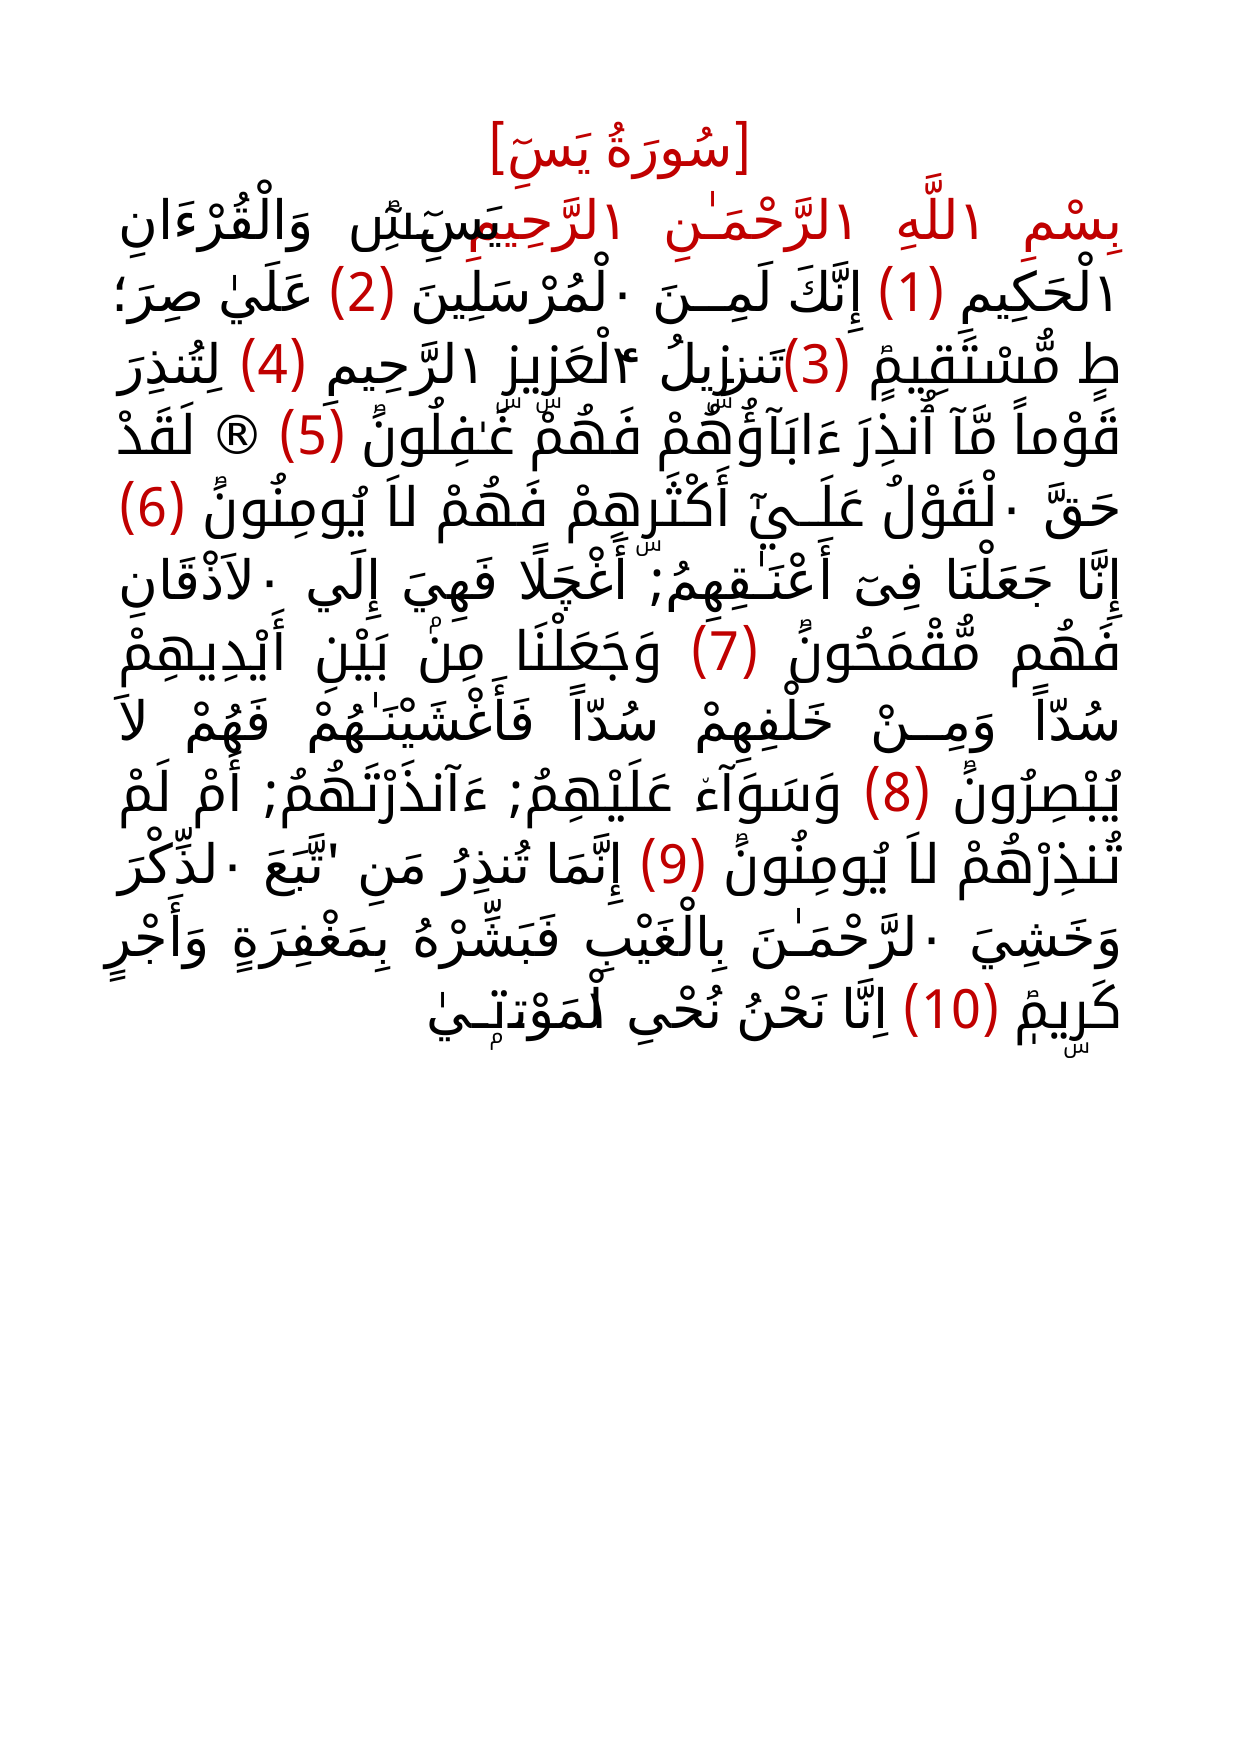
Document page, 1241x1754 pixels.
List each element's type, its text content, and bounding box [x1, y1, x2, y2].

text بِسْمِ ۱للَّهِ ۱لرَّحْمَـٰنِ ۱لرَّحِيمِ يَسِٓؐ وَالْقُرْءَانِ ۱لْحَكِيمِ (1) إِنَّكَ لَمِــنَ ۰لْمُرْسَلِينَ (2) عَلَيٰ صِرَ؛طٍ مُّسْتَقِيمٍؐ (3) تَنزۣيلُ ۴لْعَزۣيزۣ ۱لرَّحِيمِ (4) لِتُنذِرَ قَوْماً مَّآ ٱُنذِرَ ءَابَآؤُهُمْ فَهُمْ غَـٰفِلُونَؐ (5) ® لَقَدْ حَقَّ ۰لْقَوْلُ عَلَــيٰٓ أَكْثَرۣهِمْ فَهُمْ لاَ يُومِنُونَؐ (6) إِنَّا جَعَلْنَا فِىٓ أَعْنَـٰقِهِمُ; أَغْچَلًا فَهِيَ إِلَي ۰لاَذْقَانِ فَهُم مُّقْمَحُونَؐ (7) وَجَعَلْنَا مِنۢ بَيْنِ أَيْدِيهِمْ سُدّاً وَمِــنْ خَلْفِهِمْ سُدّاً فَأَغْشَيْنَـٰهُمْ فَهُمْ لاَ يُبْصِرُونَؐ (8) وَسَوَآء٘ عَلَيْهِمُ; ءَآنذَرْتَهُمُ; أَمْ لَمْ تُنذِرْهُمْ لاَ يُومِنُونَؐ (9) إِنَّمَا تُنذِرُ مَنِ 'تَّبَعَ ۰لذِّكْرَ وَخَشِيَ ۰لرَّحْمَـٰنَ بِالْغَيْبِ فَبَشِّرْهُ بِمَغْفِرَةٍ وَأَجْرٍ كَرۣيمٖؐ (10) اِنَّا نَحْنُ نُحْىِ ۱لْمَوْتۭـيٰ [118, 189, 1122, 1050]
subtitle [سُورَةُ يَسِٓ] [118, 118, 1122, 189]
